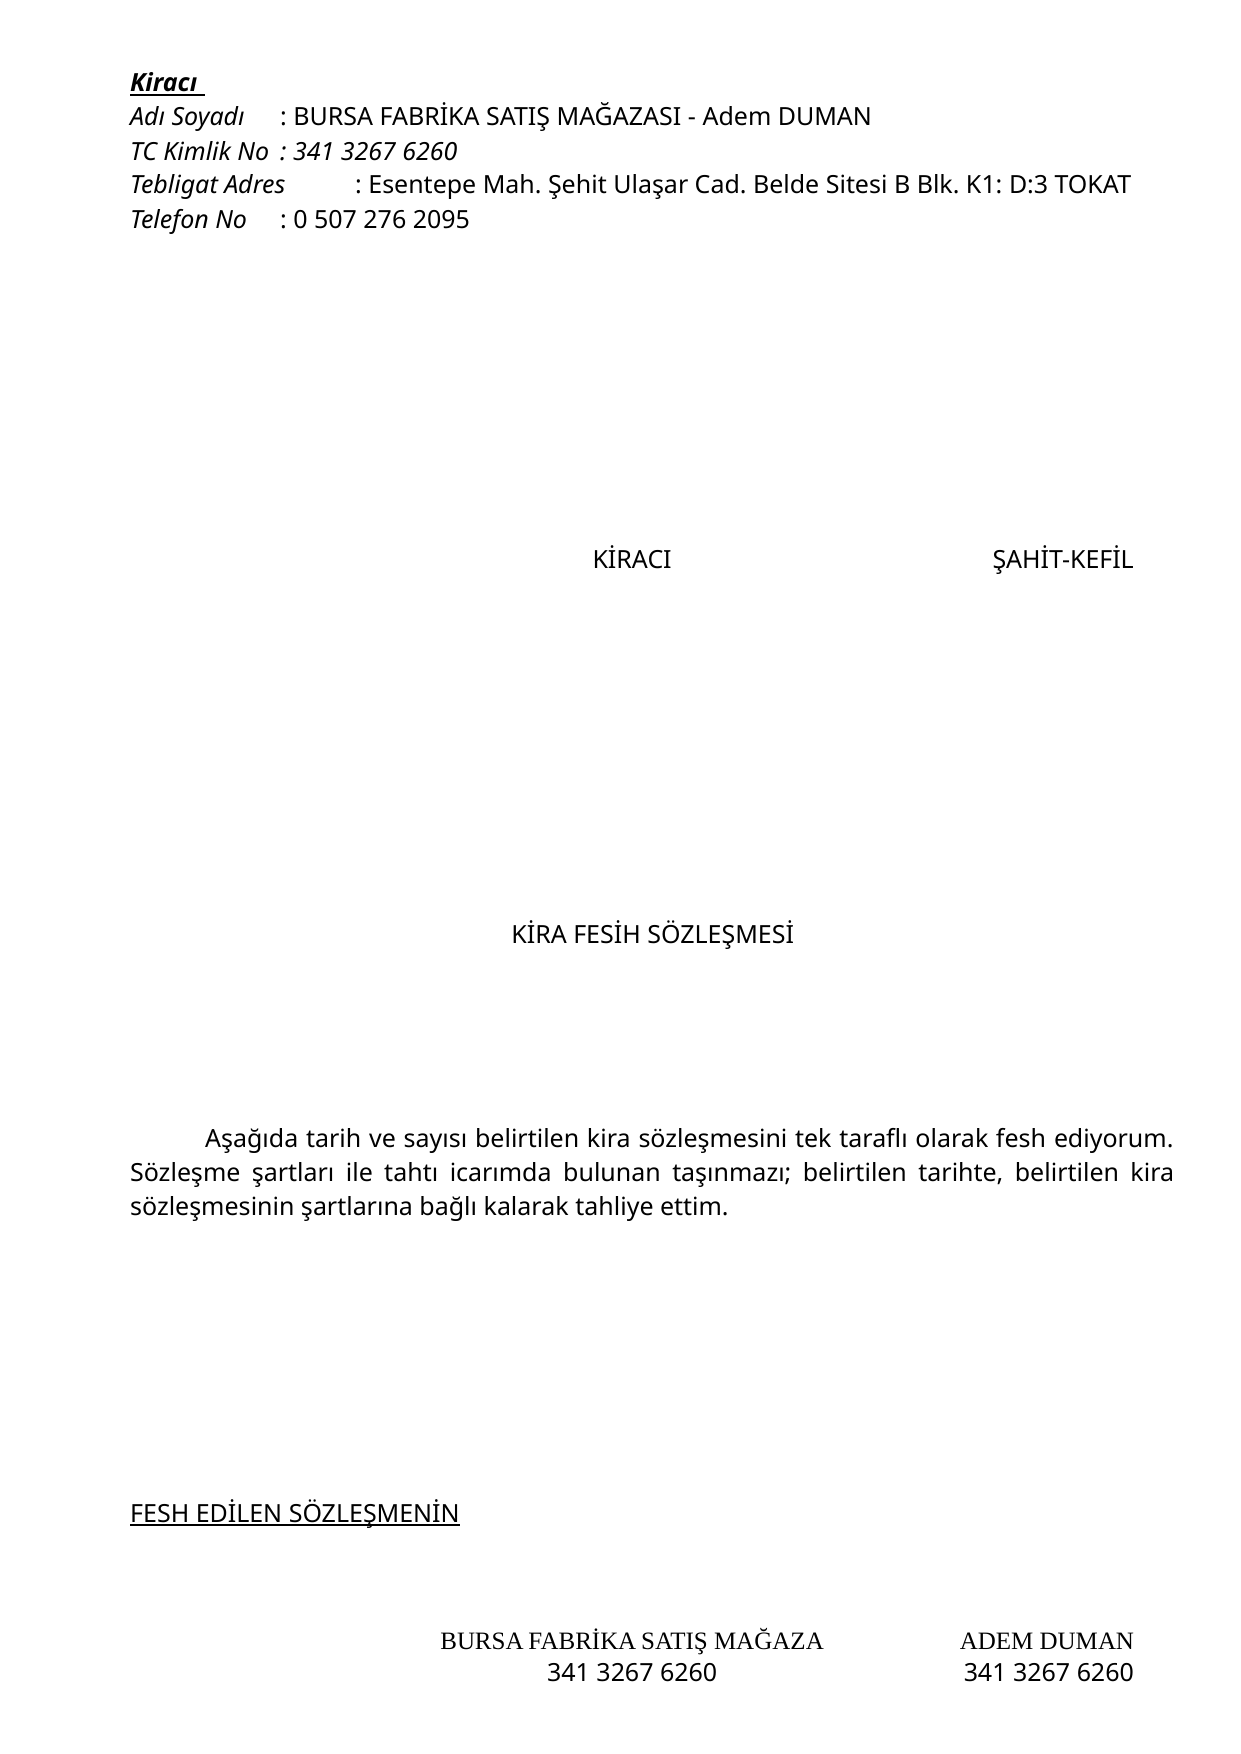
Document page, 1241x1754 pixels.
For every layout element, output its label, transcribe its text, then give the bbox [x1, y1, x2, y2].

text Telefon No : 0 507 276 2095 [130, 201, 1175, 235]
text Adı Soyadı : BURSA FABRİKA SATIŞ MAĞAZASI - Adem DUMAN [130, 99, 1175, 133]
text TC Kimlik No : 341 3267 6260 [130, 133, 1175, 167]
text KİRA FESİH SÖZLEŞMESİ [130, 917, 1175, 951]
text Tebligat Adres : Esentepe Mah. Şehit Ulaşar Cad. Belde Sitesi B Blk. K1: D:3 TOKAT [130, 167, 1175, 201]
text FESH EDİLEN SÖZLEŞMENİN [130, 1496, 1175, 1530]
text Aşağıda tarih ve sayısı belirtilen kira sözleşmesini tek taraflı olarak fesh ediyorum. Sözleşme şartları ile tahtı icarımda bulunan taşınmazı; belirtilen tarihte, belirtilen kira sözleşmesinin şartlarına bağlı kalarak tahliye ettim. [130, 1121, 1175, 1223]
text Kiracı [130, 65, 1175, 99]
text KİRACI ŞAHİT-KEFİL [130, 542, 1175, 576]
